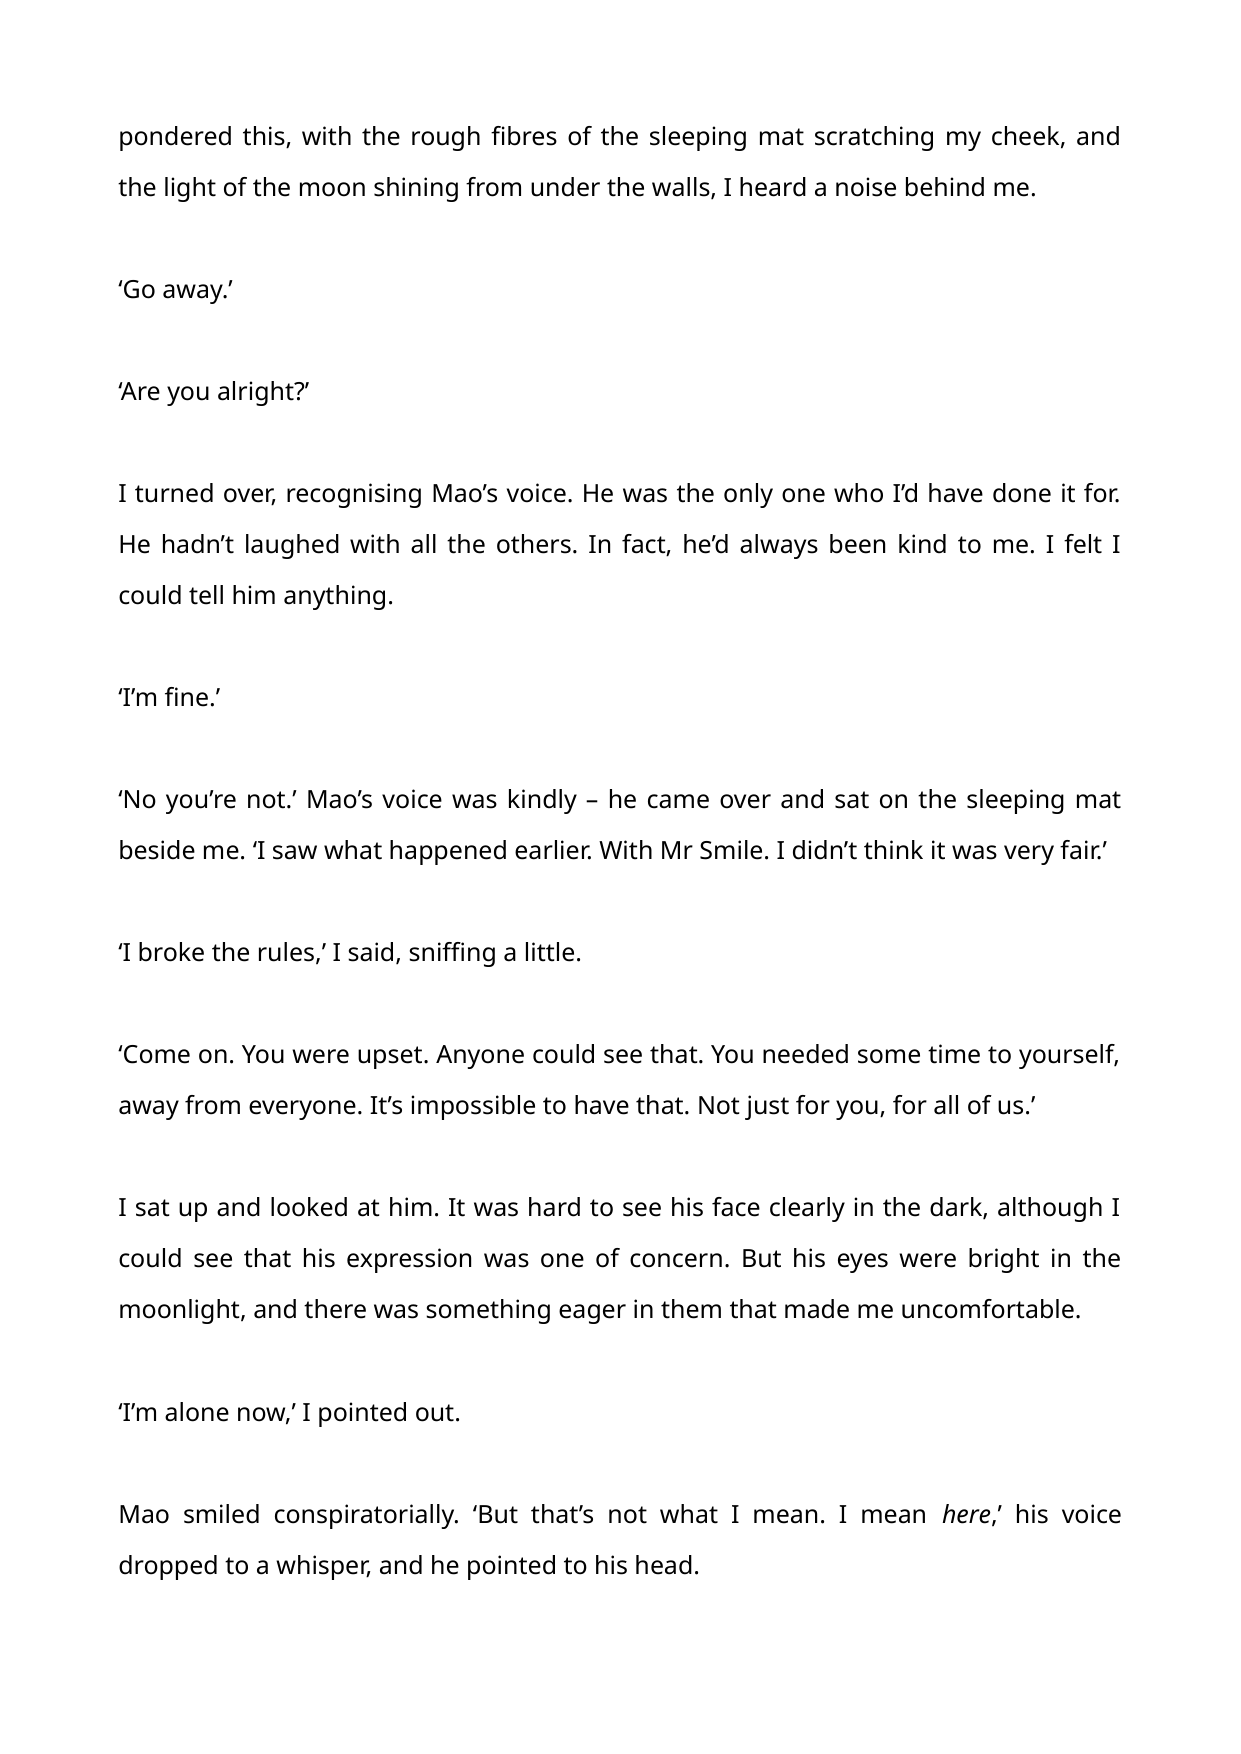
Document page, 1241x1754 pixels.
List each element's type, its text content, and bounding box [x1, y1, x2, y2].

text ‘Are you alright?’ [118, 373, 1122, 407]
text ‘No you’re not.’ Mao’s voice was kindly – he came over and sat on the sleeping mat beside me. ‘I saw what happened earlier. With Mr Smile. I didn’t think it was very fair.’ [118, 782, 1122, 867]
text Mao smiled conspiratorially. ‘But that’s not what I mean. I mean here,’ his voice dropped to a whisper, and he pointed to his head. [118, 1496, 1122, 1581]
text ‘I broke the rules,’ I said, sniffing a little. [118, 935, 1122, 969]
text I sat up and looked at him. It was hard to see his face clearly in the dark, although I could see that his expression was one of concern. But his eyes were bright in the moonlight, and there was something eager in them that made me uncomfortable. [118, 1190, 1122, 1326]
text ‘Come on. You were upset. Anyone could see that. You needed some time to yourself, away from everyone. It’s impossible to have that. Not just for you, for all of us.’ [118, 1037, 1122, 1122]
text ‘I’m alone now,’ I pointed out. [118, 1394, 1122, 1428]
text I turned over, recognising Mao’s voice. He was the only one who I’d have done it for. He hadn’t laughed with all the others. In fact, he’d always been kind to me. I felt I could tell him anything. [118, 475, 1122, 612]
text ‘I’m fine.’ [118, 679, 1122, 714]
text ‘Go away.’ [118, 271, 1122, 305]
text pondered this, with the rough fibres of the sleeping mat scratching my cheek, and the light of the moon shining from under the walls, I heard a noise behind me. [118, 118, 1122, 203]
